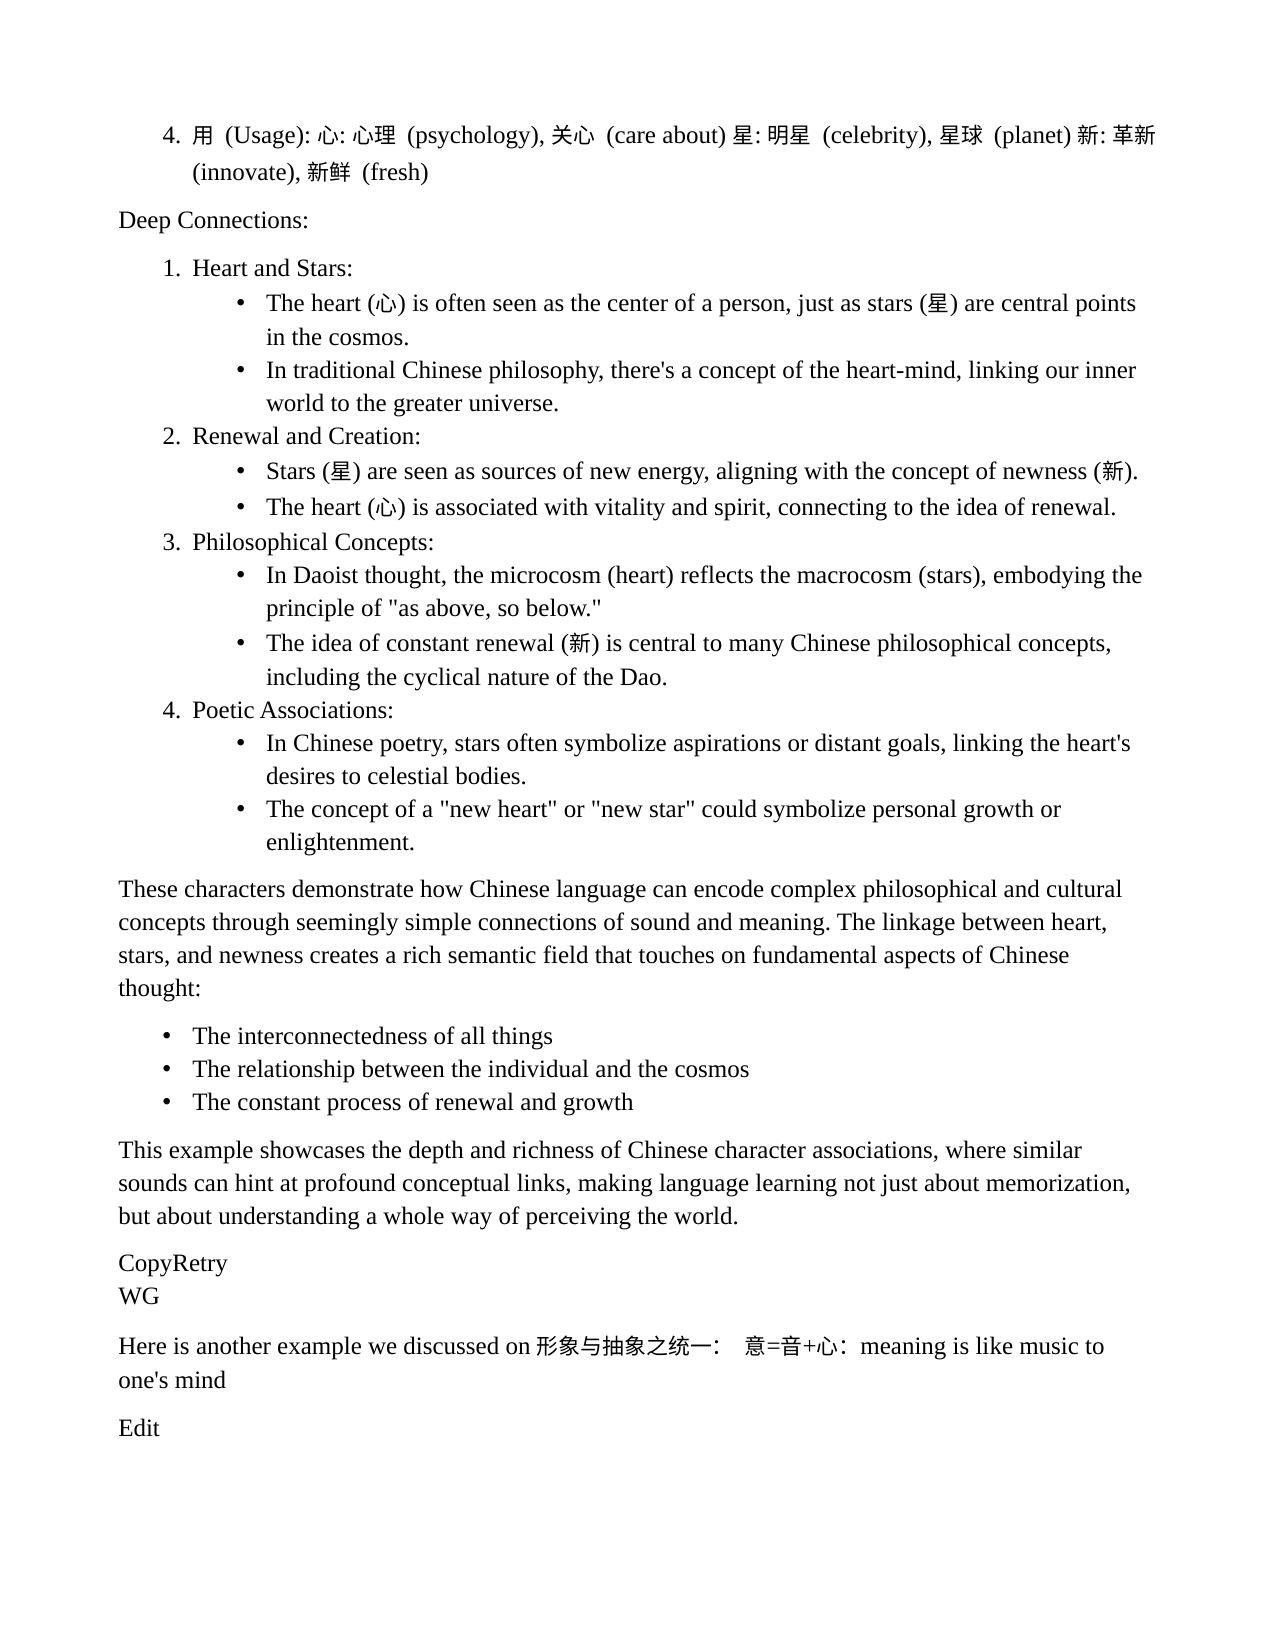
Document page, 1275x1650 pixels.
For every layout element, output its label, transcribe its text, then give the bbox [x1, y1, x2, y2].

list The heart (心) is often seen as the center of a person, just as stars (星) are central points in the cosmos. [236, 286, 1157, 351]
list The concept of a "new heart" or "new star" could symbolize personal growth or enlightenment. [236, 794, 1157, 856]
list 用 (Usage): 心: 心理 (psychology), 关心 (care about) 星: 明星 (celebrity), 星球 (planet) 新: 革新 (innovate), 新鲜 (fresh) [162, 118, 1157, 186]
text WG [118, 1281, 1157, 1310]
list The heart (心) is associated with vitality and spirit, connecting to the idea of renewal. [236, 490, 1157, 522]
list The idea of constant renewal (新) is central to many Chinese philosophical concepts, including the cyclical nature of the Dao. [236, 626, 1157, 691]
list Poetic Associations: [162, 695, 1157, 723]
list The relationship between the individual and the cosmos [162, 1054, 1157, 1083]
text Deep Connections: [118, 205, 1157, 234]
list Philosophical Concepts: [162, 527, 1157, 556]
list Renewal and Creation: [162, 421, 1157, 450]
list Stars (星) are seen as sources of new energy, aligning with the concept of newness (新). [236, 454, 1157, 486]
list In traditional Chinese philosophy, there's a concept of the heart-mind, linking our inner world to the greater universe. [236, 355, 1157, 417]
text These characters demonstrate how Chinese language can encode complex philosophical and cultural concepts through seemingly simple connections of sound and meaning. The linkage between heart, stars, and newness creates a rich semantic field that touches on fundamental aspects of Chinese thought: [118, 874, 1157, 1002]
text Edit [118, 1413, 1157, 1441]
list The interconnectedness of all things [162, 1021, 1157, 1050]
list The constant process of renewal and growth [162, 1087, 1157, 1116]
list Heart and Stars: [162, 253, 1157, 282]
list In Daoist thought, the microcosm (heart) reflects the macrocosm (stars), embodying the principle of "as above, so below." [236, 560, 1157, 622]
text CopyRetry [118, 1248, 1157, 1277]
list In Chinese poetry, stars often symbolize aspirations or distant goals, linking the heart's desires to celestial bodies. [236, 728, 1157, 789]
text Here is another example we discussed on 形象与抽象之统一： 意=音+心：meaning is like music to one's mind [118, 1329, 1157, 1394]
text This example showcases the depth and richness of Chinese character associations, where similar sounds can hint at profound conceptual links, making language learning not just about memorization, but about understanding a whole way of perceiving the world. [118, 1135, 1157, 1229]
